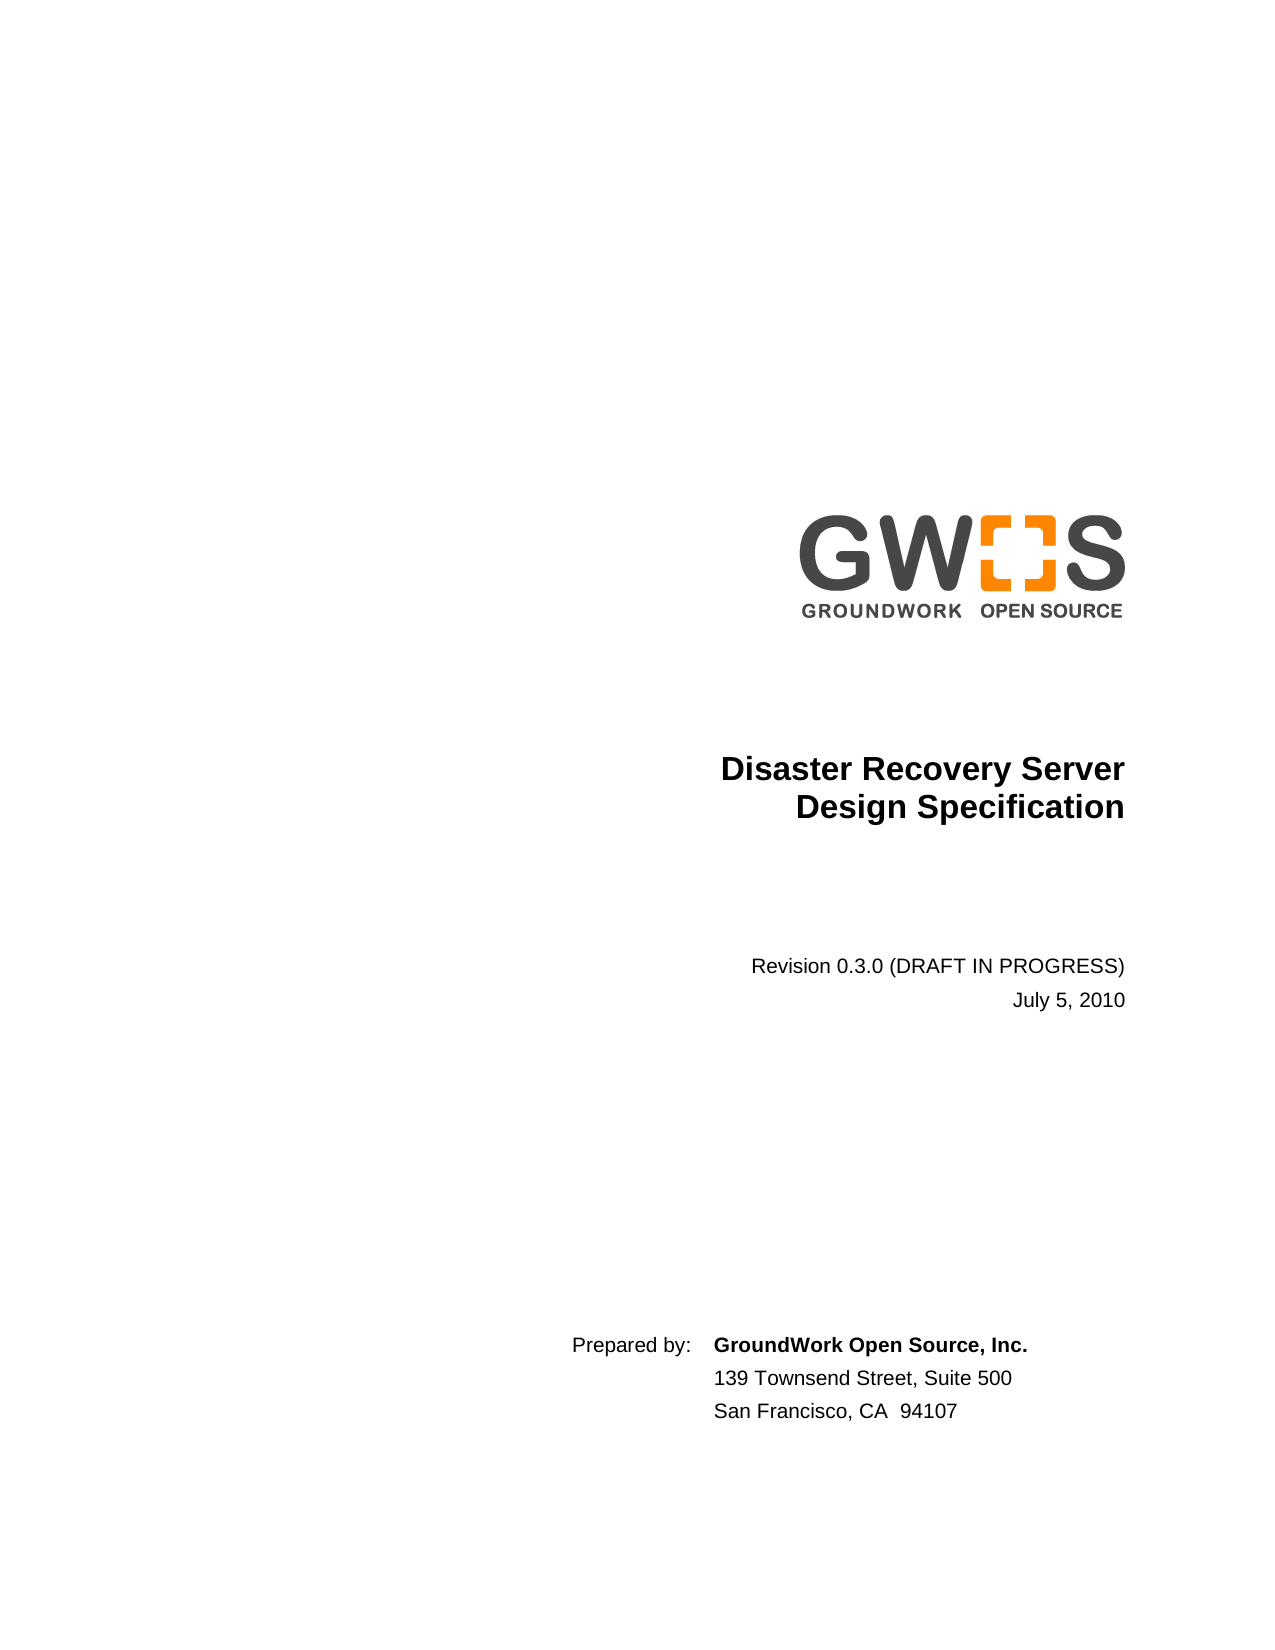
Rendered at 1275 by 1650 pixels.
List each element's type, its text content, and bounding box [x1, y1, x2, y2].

text July 5, 2010 [150, 987, 1125, 1012]
title Design Specification [150, 787, 1125, 826]
title Disaster Recovery Server [150, 749, 1125, 787]
table_cell GroundWork Open Source, Inc. 139 Townsend Street, Suite 500 San Francisco, CA 94107 [703, 1333, 1125, 1423]
table_header [703, 1219, 1125, 1309]
picture [798, 513, 1125, 620]
table_cell Prepared by: [150, 1333, 702, 1423]
text Revision 0.3.0 (DRAFT IN PROGRESS) [150, 954, 1125, 978]
table_cell [150, 1309, 1125, 1333]
table_header [150, 1219, 702, 1309]
